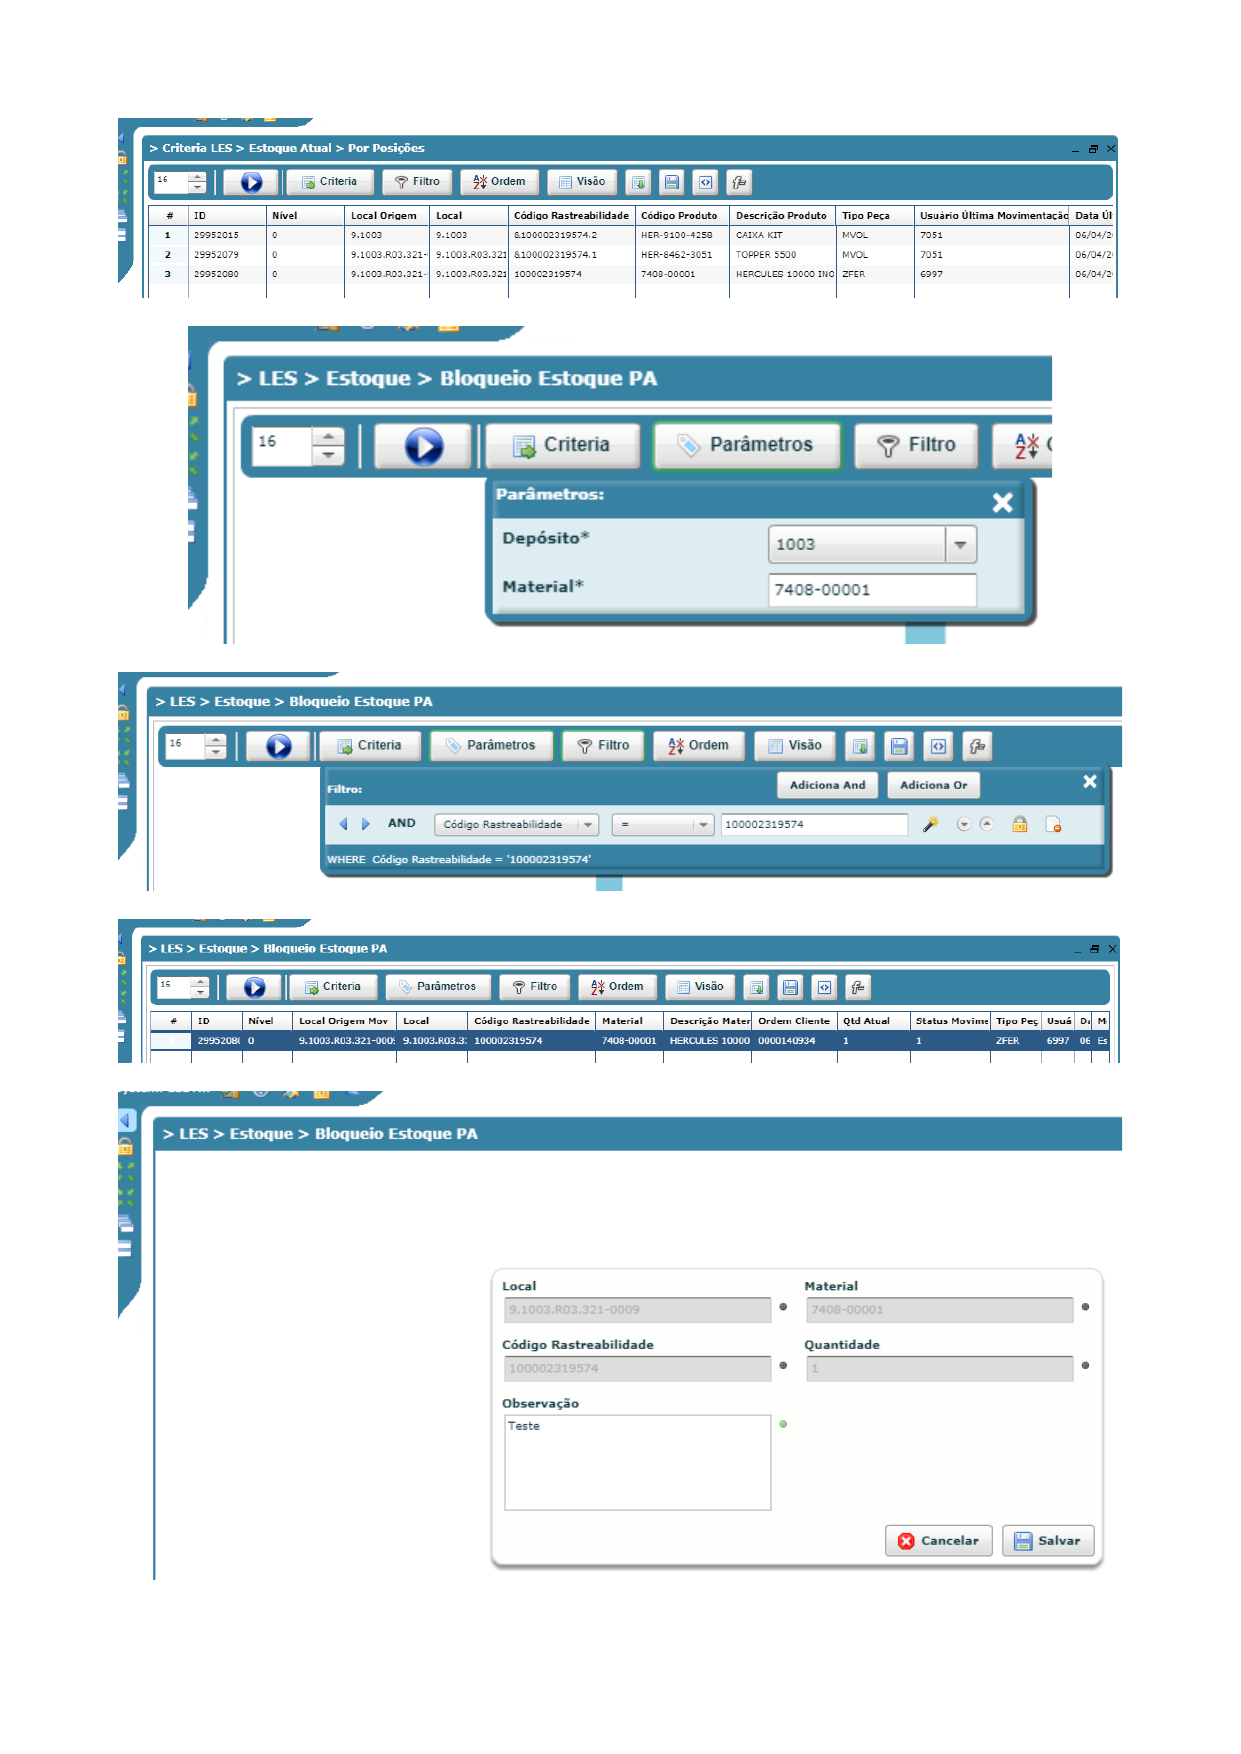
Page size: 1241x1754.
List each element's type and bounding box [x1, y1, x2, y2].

picture [188, 326, 1053, 644]
picture [118, 118, 1123, 298]
picture [118, 919, 1123, 1063]
picture [118, 672, 1123, 891]
picture [118, 1091, 1123, 1580]
